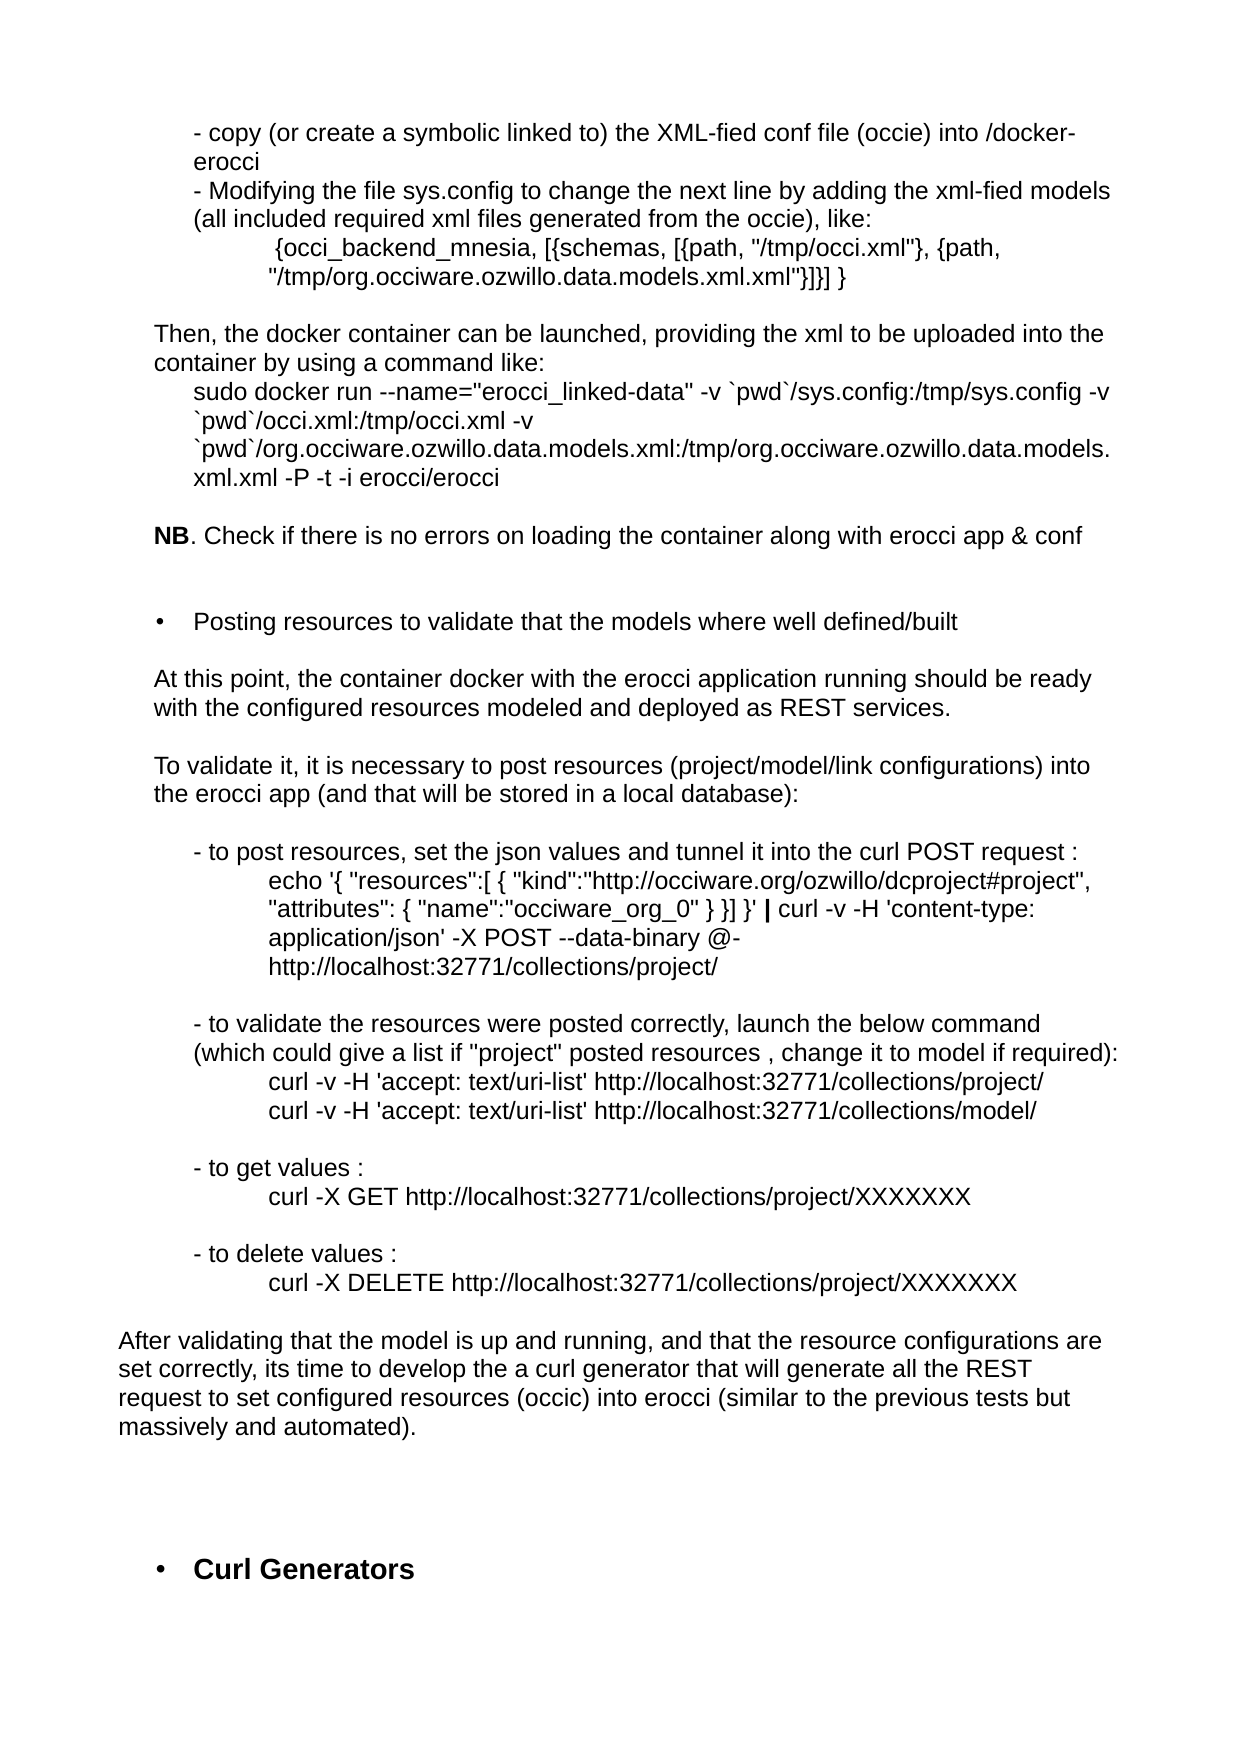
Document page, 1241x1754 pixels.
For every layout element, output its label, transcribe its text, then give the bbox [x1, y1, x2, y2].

text curl -v -H 'accept: text/uri-list' http://localhost:32771/collections/model/ [268, 1096, 1122, 1124]
text - copy (or create a symbolic linked to) the XML-fied conf file (occie) into /docker-erocci [193, 118, 1122, 176]
text - Modifying the file sys.config to change the next line by adding the xml-fied models (all included required xml files generated from the occie), like: [193, 176, 1122, 233]
text sudo docker run --name="erocci_linked-data" -v `pwd`/sys.config:/tmp/sys.config -v `pwd`/occi.xml:/tmp/occi.xml -v `pwd`/org.occiware.ozwillo.data.models.xml:/tmp/org.occiware.ozwillo.data.models.xml.xml -P -t -i erocci/erocci [193, 377, 1122, 492]
subtitle Curl Generators [156, 1552, 1122, 1586]
text {occi_backend_mnesia, [{schemas, [{path, "/tmp/occi.xml"}, {path, "/tmp/org.occiware.ozwillo.data.models.xml.xml"}]}] } [268, 233, 1122, 291]
text At this point, the container docker with the erocci application running should be ready with the configured resources modeled and deployed as REST services. [153, 664, 1122, 722]
text curl -X DELETE http://localhost:32771/collections/project/XXXXXXX [268, 1268, 1122, 1297]
text Then, the docker container can be launched, providing the xml to be uploaded into the container by using a command like: [153, 319, 1122, 377]
text - to post resources, set the json values and tunnel it into the curl POST request : [193, 837, 1122, 866]
text curl -v -H 'accept: text/uri-list' http://localhost:32771/collections/project/ [268, 1067, 1122, 1096]
list Posting resources to validate that the models where well defined/built [156, 607, 1122, 636]
text - to delete values : [193, 1239, 1122, 1268]
text - to validate the resources were posted correctly, launch the below command (which could give a list if "project" posted resources , change it to model if required): [193, 1009, 1122, 1067]
text echo '{ "resources":[ { "kind":"http://occiware.org/ozwillo/dcproject#project", "attributes": { "name":"occiware_org_0" } }] }' | curl -v -H 'content-type: application/json' -X POST --data-binary @- http://localhost:32771/collections/project/ [268, 866, 1122, 981]
text NB. Check if there is no errors on loading the container along with erocci app & conf [153, 521, 1122, 549]
text After validating that the model is up and running, and that the resource configurations are set correctly, its time to develop the a curl generator that will generate all the REST request to set configured resources (occic) into erocci (similar to the previous tests but massively and automated). [118, 1326, 1122, 1441]
text To validate it, it is necessary to post resources (project/model/link configurations) into the erocci app (and that will be stored in a local database): [153, 751, 1122, 808]
text curl -X GET http://localhost:32771/collections/project/XXXXXXX [268, 1182, 1122, 1211]
text - to get values : [193, 1153, 1122, 1182]
